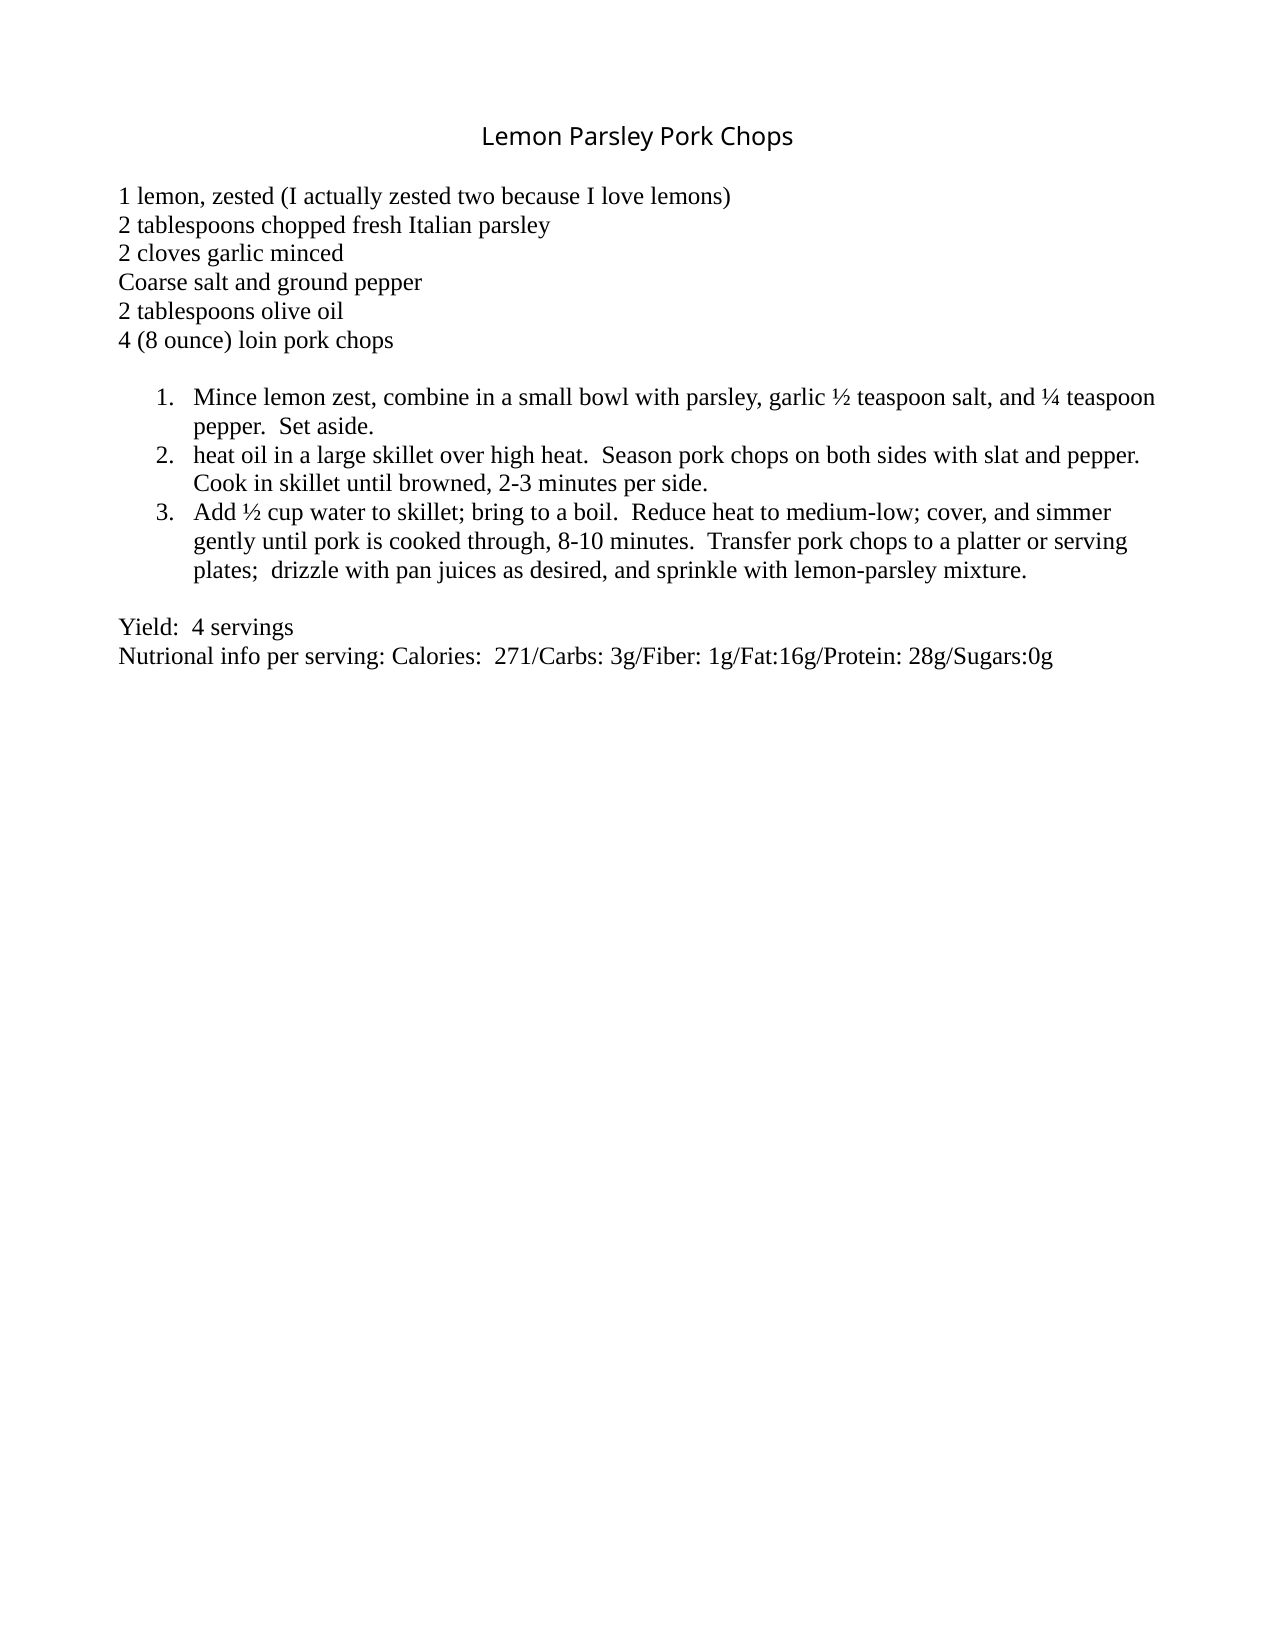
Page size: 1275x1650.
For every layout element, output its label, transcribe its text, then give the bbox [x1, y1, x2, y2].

text 4 (8 ounce) loin pork chops [118, 325, 1157, 353]
text Yield: 4 servings [118, 612, 1157, 641]
text 2 cloves garlic minced [118, 238, 1157, 267]
list Add ½ cup water to skillet; bring to a boil. Reduce heat to medium-low; cover, and simmer gently until pork is cooked through, 8-10 minutes. Transfer pork chops to a platter or serving plates; drizzle with pan juices as desired, and sprinkle with lemon-parsley mixture. [156, 497, 1157, 583]
text Nutrional info per serving: Calories: 271/Carbs: 3g/Fiber: 1g/Fat:16g/Protein: 28g/Sugars:0g [118, 641, 1157, 670]
list heat oil in a large skillet over high heat. Season pork chops on both sides with slat and pepper. Cook in skillet until browned, 2-3 minutes per side. [156, 440, 1157, 497]
text Coarse salt and ground pepper [118, 267, 1157, 296]
text 2 tablespoons olive oil [118, 296, 1157, 325]
text 1 lemon, zested (I actually zested two because I love lemons) [118, 181, 1157, 210]
text 2 tablespoons chopped fresh Italian parsley [118, 210, 1157, 238]
text Lemon Parsley Pork Chops [118, 118, 1157, 152]
list Mince lemon zest, combine in a small bowl with parsley, garlic ½ teaspoon salt, and ¼ teaspoon pepper. Set aside. [156, 382, 1157, 440]
